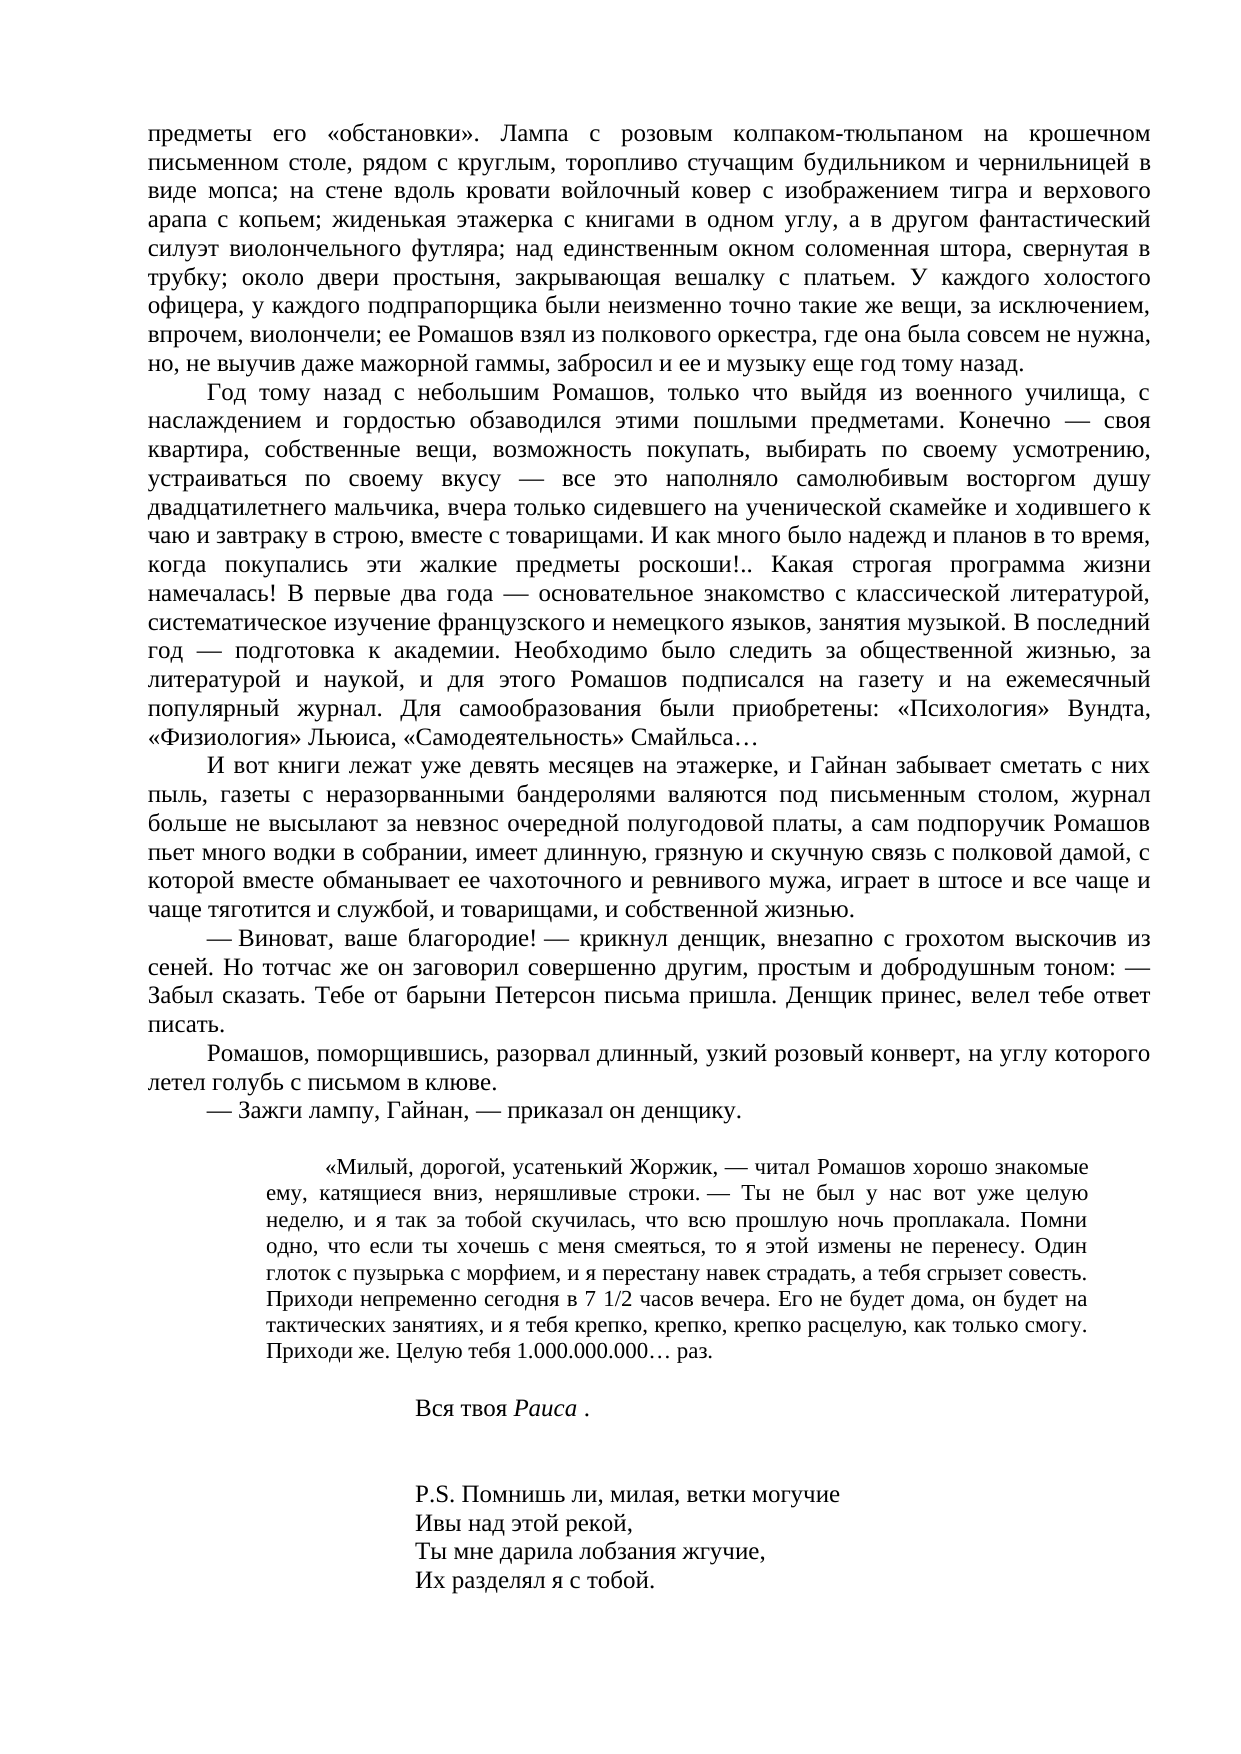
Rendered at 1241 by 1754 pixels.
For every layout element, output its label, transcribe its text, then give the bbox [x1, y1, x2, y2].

text — Зажги лампу, Гайнан, — приказал он денщику. [148, 1096, 1152, 1124]
text предметы его «обстановки». Лампа с розовым колпаком-тюльпаном на крошечном письменном столе, рядом с круглым, торопливо стучащим будильником и чернильницей в виде мопса; на стене вдоль кровати войлочный ковер с изображением тигра и верхового арапа с копьем; жиденькая этажерка с книгами в одном углу, а в другом фантастический силуэт виолончельного футляра; над единственным окном соломенная штора, свернутая в трубку; около двери простыня, закрывающая вешалку с платьем. У каждого холостого офицера, у каждого подпрапорщика были неизменно точно такие же вещи, за исключением, впрочем, виолончели; ее Ромашов взял из полкового оркестра, где она была совсем не нужна, но, не выучив даже мажорной гаммы, забросил и ее и музыку еще год тому назад. [148, 118, 1152, 377]
text Год тому назад с небольшим Ромашов, только что выйдя из военного училища, с наслаждением и гордостью обзаводился этими пошлыми предметами. Конечно — своя квартира, собственные вещи, возможность покупать, выбирать по своему усмотрению, устраиваться по своему вкусу — все это наполняло самолюбивым восторгом душу двадцатилетнего мальчика, вчера только сидевшего на ученической скамейке и ходившего к чаю и завтраку в строю, вместе с товарищами. И как много было надежд и планов в то время, когда покупались эти жалкие предметы роскоши!.. Какая строгая программа жизни намечалась! В первые два года — основательное знакомство с классической литературой, систематическое изучение французского и немецкого языков, занятия музыкой. В последний год — подготовка к академии. Необходимо было следить за общественной жизнью, за литературой и наукой, и для этого Ромашов подписался на газету и на ежемесячный популярный журнал. Для самообразования были приобретены: «Психология» Вундта, «Физиология» Льюиса, «Самодеятельность» Смайльса… [148, 377, 1152, 751]
text Их разделял я с тобой. [356, 1565, 1089, 1594]
text Ивы над этой рекой, [356, 1508, 1089, 1536]
text P.S. Помнишь ли, милая, ветки могучие [356, 1479, 1089, 1508]
text Ромашов, поморщившись, разорвал длинный, узкий розовый конверт, на углу которого летел голубь с письмом в клюве. [148, 1038, 1152, 1096]
text Ты мне дарила лобзания жгучие, [356, 1536, 1089, 1565]
text И вот книги лежат уже девять месяцев на этажерке, и Гайнан забывает сметать с них пыль, газеты с неразорванными бандеролями валяются под письменным столом, журнал больше не высылают за невзнос очередной полугодовой платы, а сам подпоручик Ромашов пьет много водки в собрании, имеет длинную, грязную и скучную связь с полковой дамой, с которой вместе обманывает ее чахоточного и ревнивого мужа, играет в штосе и все чаще и чаще тяготится и службой, и товарищами, и собственной жизнью. [148, 751, 1152, 923]
text «Милый, дорогой, усатенький Жоржик, — читал Ромашов хорошо знакомые ему, катящиеся вниз, неряшливые строки. — Ты не был у нас вот уже целую неделю, и я так за тобой скучилась, что всю прошлую ночь проплакала. Помни одно, что если ты хочешь с меня смеяться, то я этой измены не перенесу. Один глоток с пузырька с морфием, и я перестану навек страдать, а тебя сгрызет совесть. Приходи непременно сегодня в 7 1/2 часов вечера. Его не будет дома, он будет на тактических занятиях, и я тебя крепко, крепко, крепко расцелую, как только смогу. Приходи же. Целую тебя 1.000.000.000… раз. [266, 1153, 1089, 1364]
text Вся твоя Раиса . [356, 1393, 1089, 1421]
text — Виноват, ваше благородие! — крикнул денщик, внезапно с грохотом выскочив из сеней. Но тотчас же он заговорил совершенно другим, простым и добродушным тоном: — Забыл сказать. Тебе от барыни Петерсон письма пришла. Денщик принес, велел тебе ответ писать. [148, 923, 1152, 1038]
